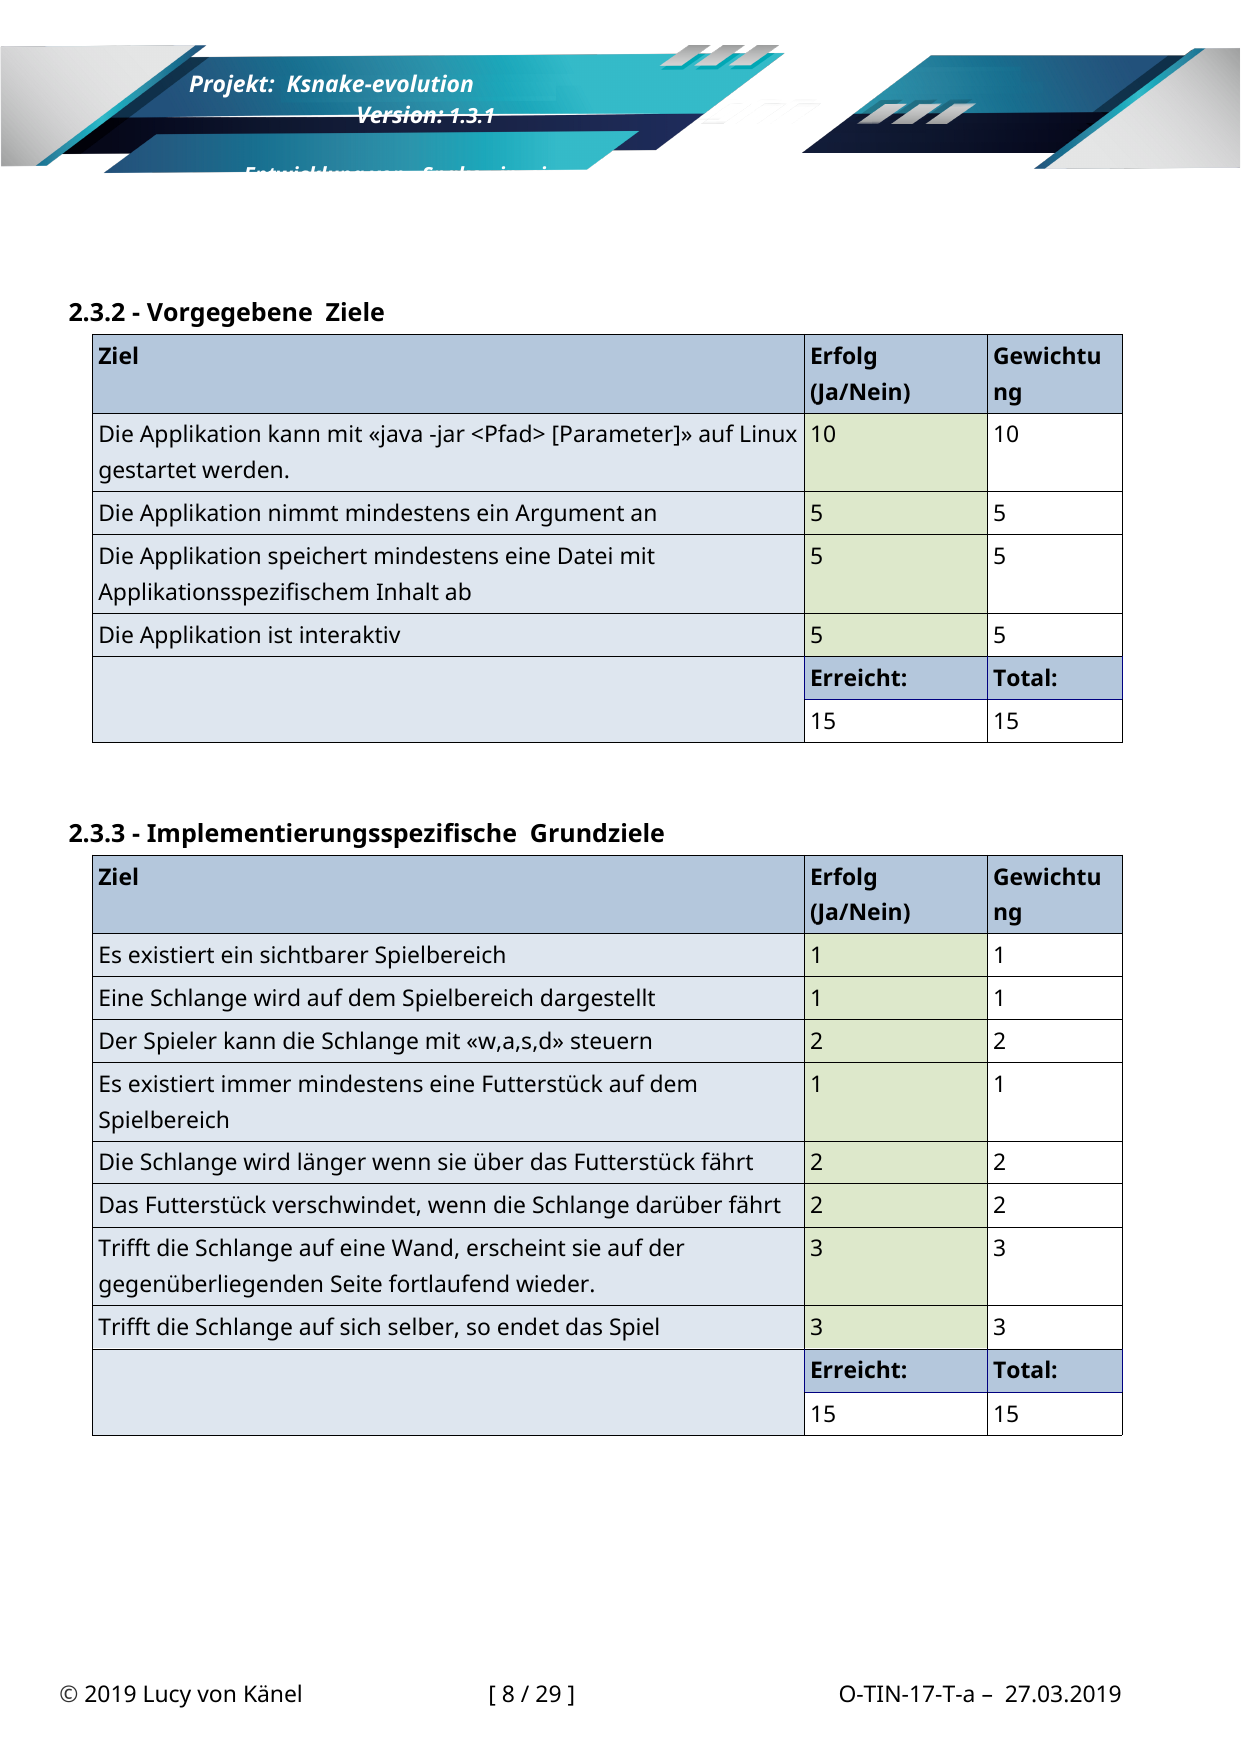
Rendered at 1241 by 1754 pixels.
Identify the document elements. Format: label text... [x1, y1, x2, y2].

table_cell 1 [988, 1063, 1122, 1141]
table_cell 5 [988, 492, 1122, 534]
table_cell 1 [805, 934, 987, 976]
table_cell 15 [805, 700, 987, 742]
table_header Ziel [93, 335, 804, 413]
table_cell Das Futterstück verschwindet, wenn die Schlange darüber fährt [93, 1184, 804, 1227]
table_cell Die Applikation kann mit «java -jar <Pfad> [Parameter]» auf Linux gestartet werden. [93, 414, 804, 491]
table_cell Eine Schlange wird auf dem Spielbereich dargestellt [93, 977, 804, 1019]
subtitle Implementierungsspezifische Grundziele [59, 815, 1122, 849]
table_cell Die Applikation speichert mindestens eine Datei mit Applikationsspezifischem Inhalt ab [93, 535, 804, 613]
table_cell 2 [988, 1020, 1122, 1062]
table_header Erfolg (Ja/Nein) [805, 335, 987, 413]
table_cell Total: [988, 657, 1122, 699]
table_cell 1 [988, 977, 1122, 1019]
table_cell Die Schlange wird länger wenn sie über das Futterstück fährt [93, 1142, 804, 1183]
table_cell 5 [988, 535, 1122, 613]
table_cell 15 [805, 1393, 987, 1435]
table_cell Es existiert ein sichtbarer Spielbereich [93, 934, 804, 976]
table_cell 15 [988, 700, 1122, 742]
table_cell 3 [805, 1228, 987, 1305]
table_cell Der Spieler kann die Schlange mit «w,a,s,d» steuern [93, 1020, 804, 1062]
table_cell 1 [988, 934, 1122, 976]
table_cell 5 [988, 614, 1122, 656]
table_cell 1 [805, 977, 987, 1019]
table_cell Die Applikation ist interaktiv [93, 614, 804, 656]
table_cell 2 [805, 1184, 987, 1227]
table_cell 5 [805, 535, 987, 613]
table_cell 2 [805, 1142, 987, 1183]
table_cell [93, 657, 804, 742]
table_cell Total: [988, 1350, 1122, 1392]
table_cell 10 [988, 414, 1122, 491]
table_cell 3 [988, 1228, 1122, 1305]
table_cell 2 [988, 1142, 1122, 1183]
table_cell Trifft die Schlange auf sich selber, so endet das Spiel [93, 1306, 804, 1348]
table_cell 5 [805, 614, 987, 656]
table_cell Trifft die Schlange auf eine Wand, erscheint sie auf der gegenüberliegenden Seite fortlaufend wieder. [93, 1228, 804, 1305]
table_cell 3 [988, 1306, 1122, 1348]
table_header Erfolg (Ja/Nein) [805, 856, 987, 933]
subtitle Vorgegebene Ziele [59, 295, 1122, 329]
table_cell Es existiert immer mindestens eine Futterstück auf dem Spielbereich [93, 1063, 804, 1141]
table_header Ziel [93, 856, 804, 933]
table_header Gewichtung [988, 856, 1122, 933]
table_cell 2 [805, 1020, 987, 1062]
table_cell Erreicht: [805, 1350, 987, 1392]
table_cell 3 [805, 1306, 987, 1348]
table_header Gewichtung [988, 335, 1122, 413]
table_cell Die Applikation nimmt mindestens ein Argument an [93, 492, 804, 534]
table_cell 5 [805, 492, 987, 534]
table_cell 15 [988, 1393, 1122, 1435]
table_cell 2 [988, 1184, 1122, 1227]
table_cell [93, 1350, 804, 1435]
table_cell Erreicht: [805, 657, 987, 699]
table_cell 1 [805, 1063, 987, 1141]
picture [0, 38, 1241, 176]
table_cell 10 [805, 414, 987, 491]
